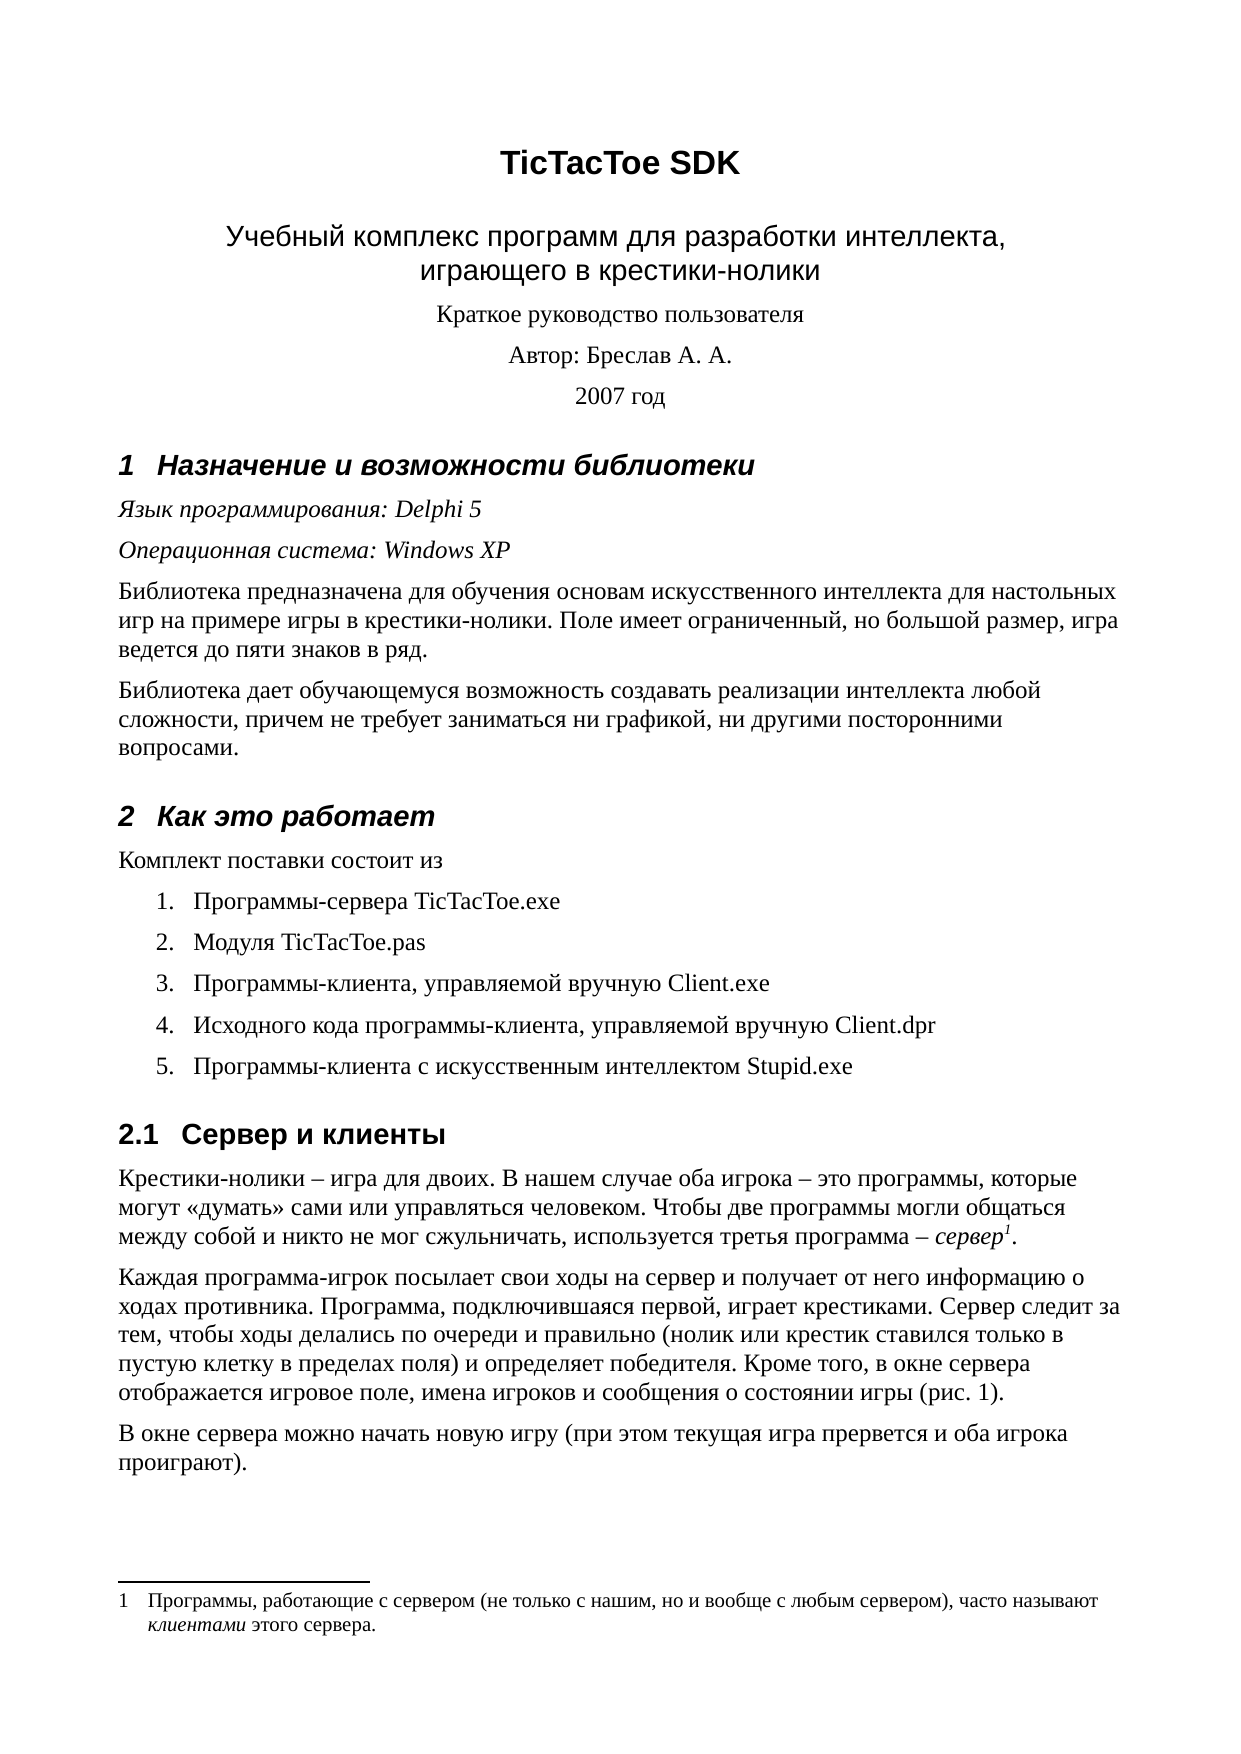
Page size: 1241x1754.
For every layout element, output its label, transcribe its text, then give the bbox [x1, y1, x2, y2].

list Программы-клиента, управляемой вручную Client.exe [156, 968, 1122, 997]
text Библиотека предназначена для обучения основам искусственного интеллекта для настольных игр на примере игры в крестики-нолики. Поле имеет ограниченный, но большой размер, игра ведется до пяти знаков в ряд. [118, 576, 1122, 662]
text Библиотека дает обучающемуся возможность создавать реализации интеллекта любой сложности, причем не требует заниматься ни графикой, ни другими посторонними вопросами. [118, 675, 1122, 761]
subtitle Назначение и возможности библиотеки [118, 448, 1122, 481]
text Автор: Бреслав А. А. [118, 340, 1122, 369]
text Комплект поставки состоит из [118, 845, 1122, 873]
subtitle Как это работает [118, 799, 1122, 832]
text Операционная система: Windows XP [118, 535, 1122, 564]
list Модуля TicTacToe.pas [156, 927, 1122, 956]
text Краткое руководство пользователя [118, 299, 1122, 328]
list Программы-сервера TicTacToe.exe [156, 886, 1122, 915]
subtitle Сервер и клиенты [118, 1117, 1122, 1151]
text Крестики-нолики – игра для двоих. В нашем случае оба игрока – это программы, которые могут «думать» сами или управляться человеком. Чтобы две программы могли общаться между собой и никто не мог сжульничать, используется третья программа – сервер. [118, 1163, 1122, 1249]
list Исходного кода программы-клиента, управляемой вручную Client.dpr [156, 1010, 1122, 1038]
subtitle TicTacToe SDK [118, 143, 1122, 182]
text В окне сервера можно начать новую игру (при этом текущая игра прервется и оба игрока проиграют). [118, 1418, 1122, 1476]
text Язык программирования: Delphi 5 [118, 494, 1122, 522]
text Программы, работающие с сервером (не только с нашим, но и вообще с любым сервером), часто называют клиентами этого сервера. [118, 1588, 1122, 1636]
list Программы-клиента с искусственным интеллектом Stupid.exe [156, 1051, 1122, 1080]
title Учебный комплекс программ для разработки интеллекта, играющего в крестики-нолики [118, 219, 1122, 286]
text 2007 год [118, 381, 1122, 410]
text Каждая программа-игрок посылает свои ходы на сервер и получает от него информацию о ходах противника. Программа, подключившаяся первой, играет крестиками. Сервер следит за тем, чтобы ходы делались по очереди и правильно (нолик или крестик ставился только в пустую клетку в пределах поля) и определяет победителя. Кроме того, в окне сервера отображается игровое поле, имена игроков и сообщения о состоянии игры (Рис. 1). [118, 1262, 1122, 1406]
